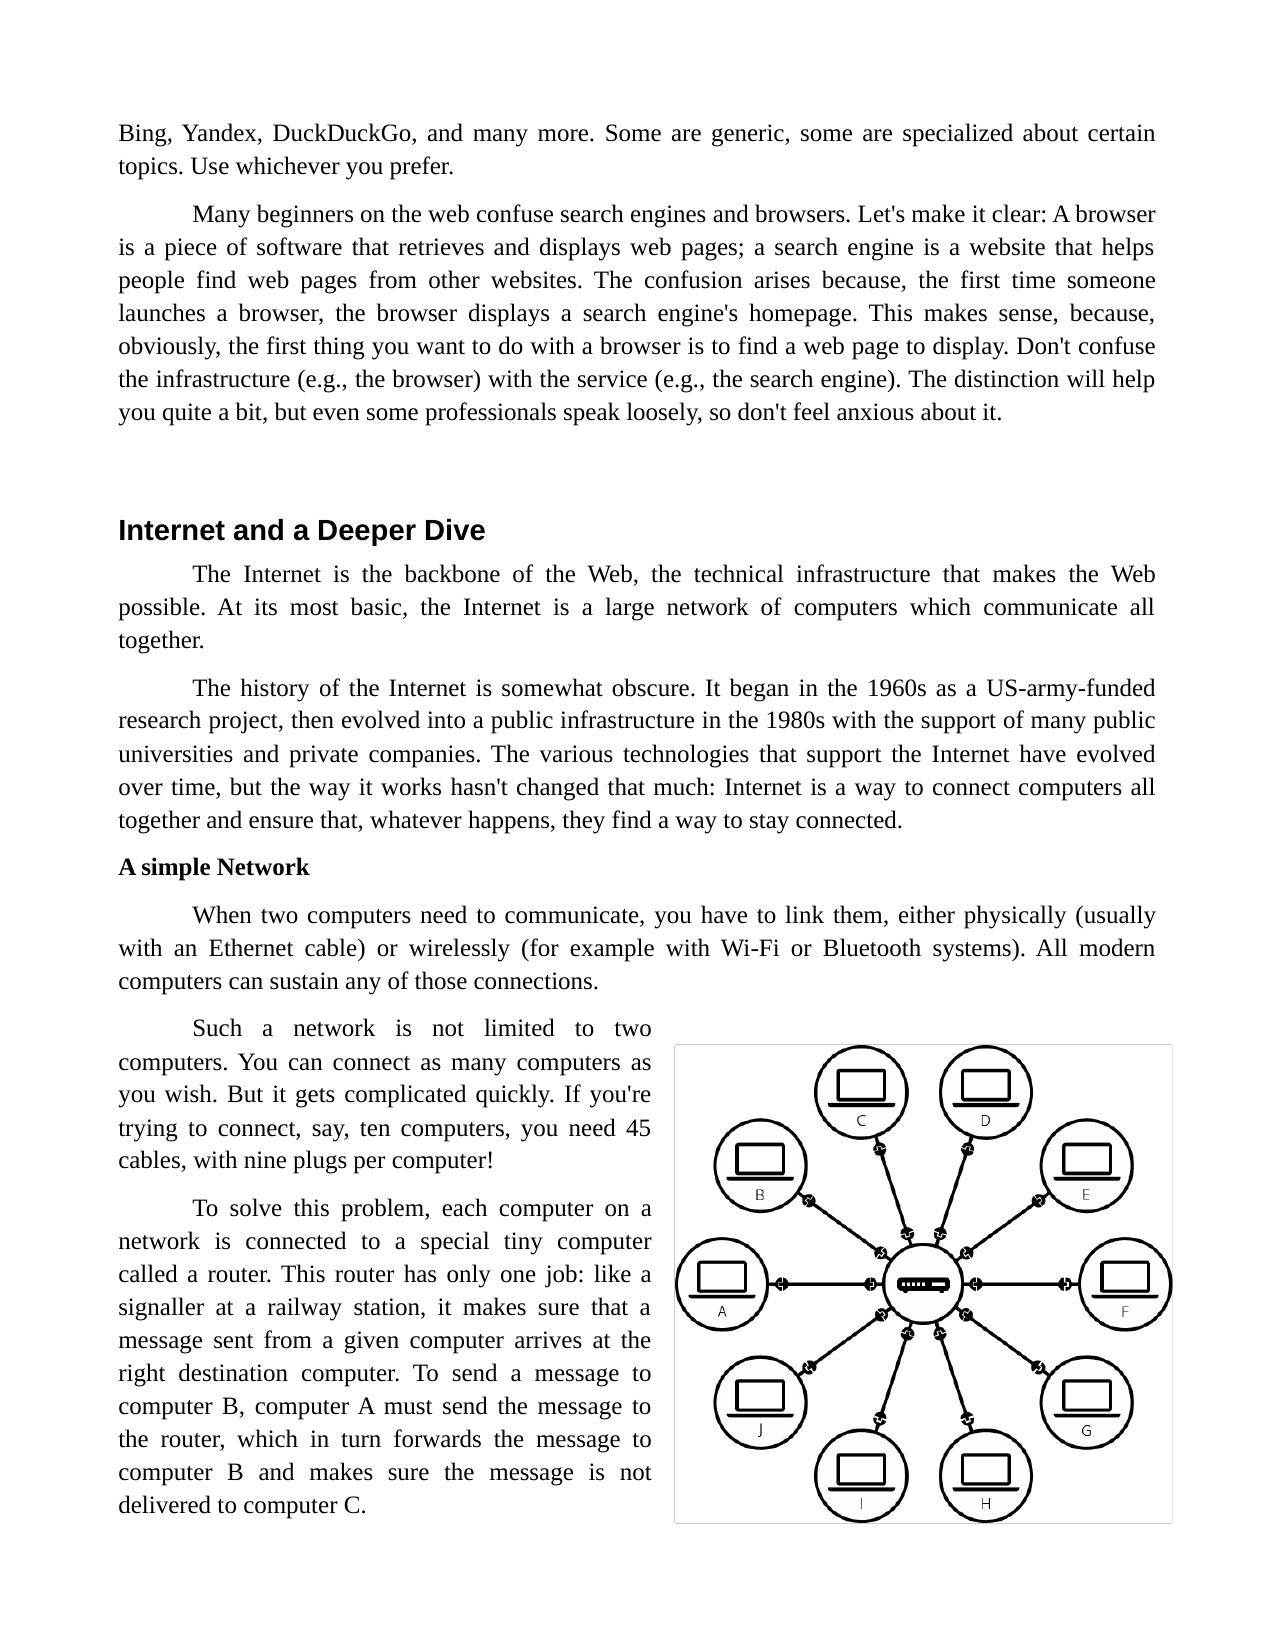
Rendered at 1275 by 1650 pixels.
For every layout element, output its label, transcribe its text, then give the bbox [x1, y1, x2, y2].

text Bing, Yandex, DuckDuckGo, and many more. Some are generic, some are specialized about certain topics. Use whichever you prefer. [118, 118, 1157, 180]
subtitle Internet and a Deeper Dive [118, 513, 1157, 546]
picture [652, 1034, 1192, 1531]
text The Internet is the backbone of the Web, the technical infrastructure that makes the Web possible. At its most basic, the Internet is a large network of computers which communicate all together. [118, 559, 1157, 654]
text The history of the Internet is somewhat obscure. It began in the 1960s as a US-army-funded research project, then evolved into a public infrastructure in the 1980s with the support of many public universities and private companies. The various technologies that support the Internet have evolved over time, but the way it works hasn't changed that much: Internet is a way to connect computers all together and ensure that, whatever happens, they find a way to stay connected. [118, 673, 1157, 833]
text Such a network is not limited to two computers. You can connect as many computers as you wish. But it gets complicated quickly. If you're trying to connect, say, ten computers, you need 45 cables, with nine plugs per computer! [118, 1013, 1157, 1174]
text To solve this problem, each computer on a network is connected to a special tiny computer called a router. This router has only one job: like a signaller at a railway station, it makes sure that a message sent from a given computer arrives at the right destination computer. To send a message to computer B, computer A must send the message to the router, which in turn forwards the message to computer B and makes sure the message is not delivered to computer C. [118, 1193, 652, 1519]
text When two computers need to communicate, you have to link them, either physically (usually with an Ethernet cable) or wirelessly (for example with Wi-Fi or Bluetooth systems). All modern computers can sustain any of those connections. [118, 900, 1157, 995]
text A simple Network [118, 852, 1157, 881]
text Many beginners on the web confuse search engines and browsers. Let's make it clear: A browser is a piece of software that retrieves and displays web pages; a search engine is a website that helps people find web pages from other websites. The confusion arises because, the first time someone launches a browser, the browser displays a search engine's homepage. This makes sense, because, obviously, the first thing you want to do with a browser is to find a web page to display. Don't confuse the infrastructure (e.g., the browser) with the service (e.g., the search engine). The distinction will help you quite a bit, but even some professionals speak loosely, so don't feel anxious about it. [118, 199, 1157, 426]
